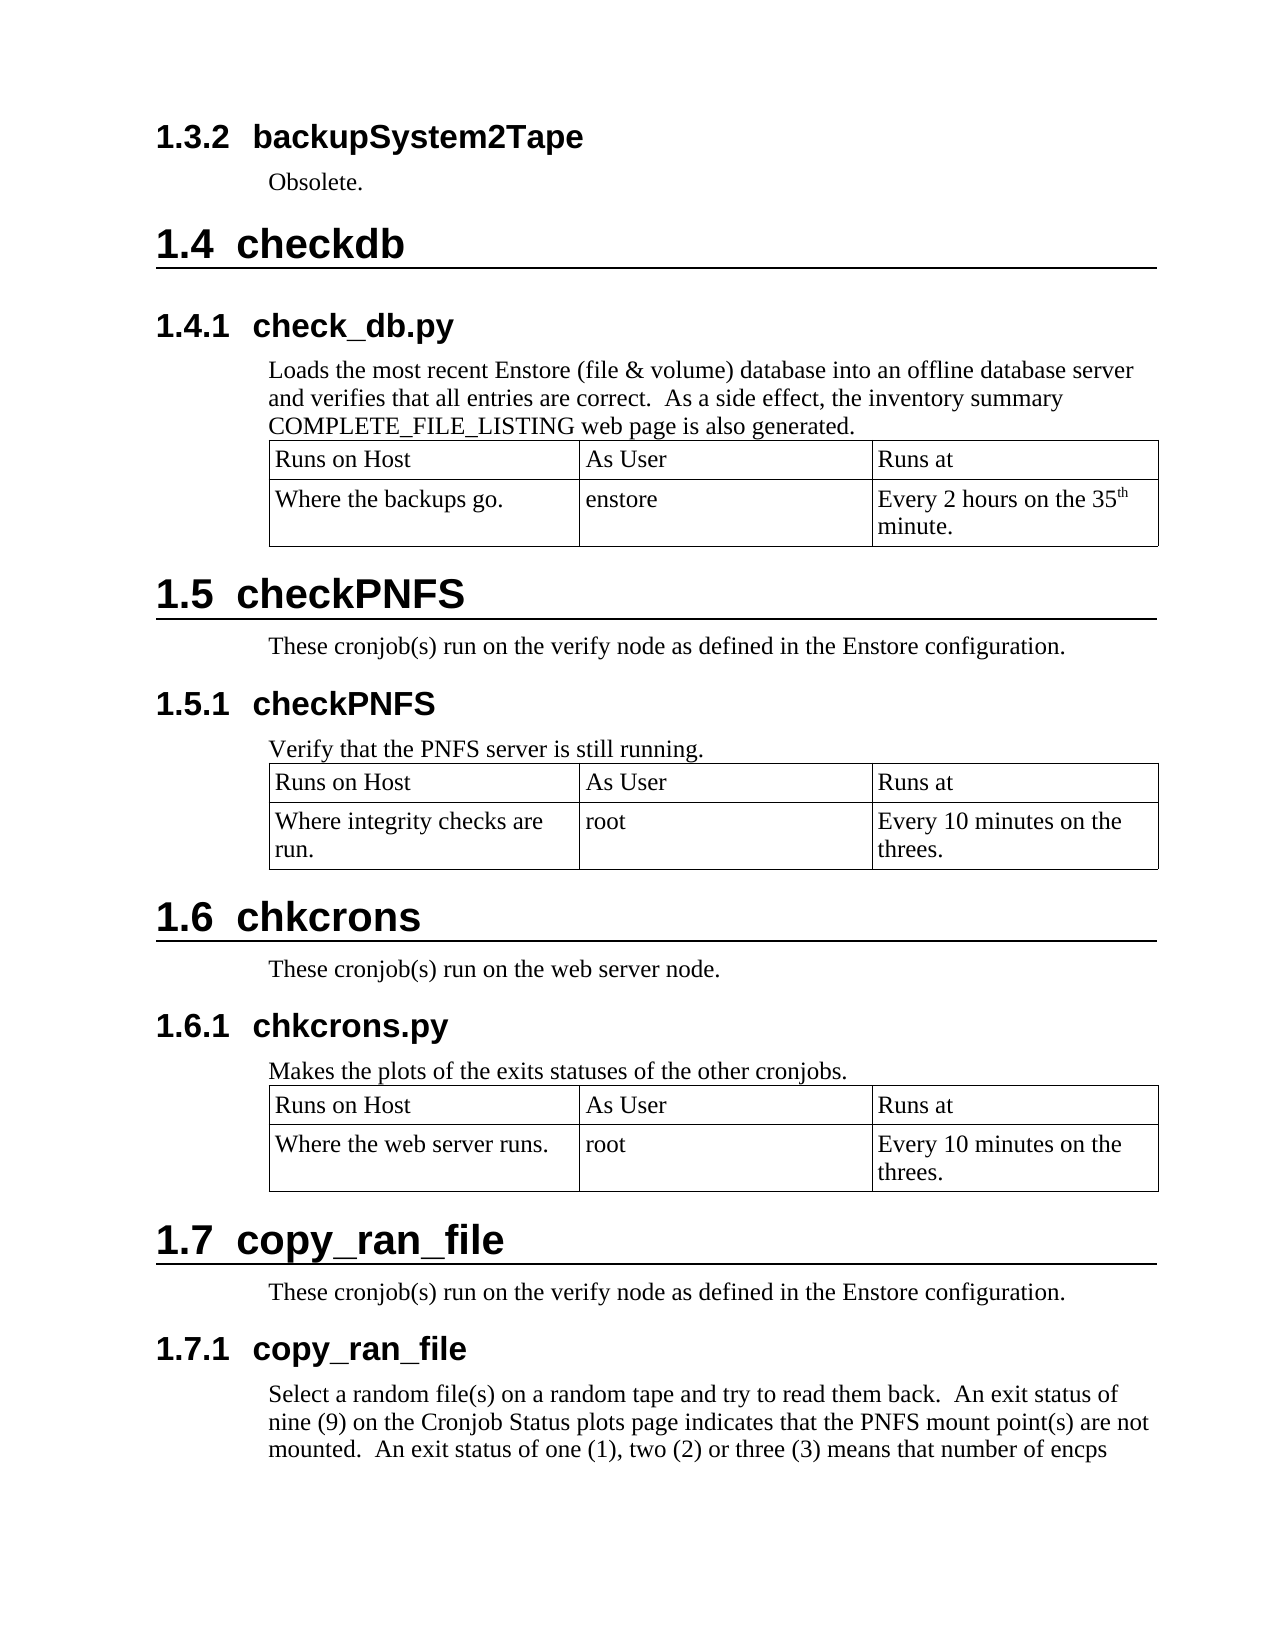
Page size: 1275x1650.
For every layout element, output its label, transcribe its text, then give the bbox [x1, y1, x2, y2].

table_cell Every 2 hours on the 35th minute. [873, 480, 1158, 546]
text Verify that the PNFS server is still running. [268, 735, 1157, 762]
text These cronjob(s) run on the verify node as defined in the Enstore configuration. [268, 1278, 1157, 1305]
text Makes the plots of the exits statuses of the other cronjobs. [268, 1057, 1157, 1085]
table_header Runs on Host [270, 764, 579, 802]
subtitle checkPNFS [156, 571, 1157, 618]
table_cell Every 10 minutes on the threes. [873, 803, 1158, 869]
table_header As User [580, 1086, 872, 1124]
subtitle checkPNFS [118, 685, 1157, 722]
text These cronjob(s) run on the verify node as defined in the Enstore configuration. [268, 632, 1157, 660]
table_header As User [580, 764, 872, 802]
subtitle chkcrons.py [118, 1008, 1157, 1045]
table_header Runs at [873, 1086, 1158, 1124]
table_cell root [580, 803, 872, 869]
table_cell Every 10 minutes on the threes. [873, 1125, 1158, 1191]
table_cell Where the web server runs. [270, 1125, 579, 1191]
subtitle copy_ran_file [156, 1216, 1157, 1263]
subtitle check_db.py [118, 307, 1157, 344]
subtitle checkdb [156, 221, 1157, 267]
text Obsolete. [268, 168, 1157, 196]
text These cronjob(s) run on the web server node. [268, 955, 1157, 983]
table_header Runs at [873, 764, 1158, 802]
table_cell Where integrity checks are run. [270, 803, 579, 869]
text Loads the most recent Enstore (file & volume) database into an offline database server and verifies that all entries are correct. As a side effect, the inventory summary COMPLETE_FILE_LISTING web page is also generated. [268, 357, 1157, 440]
table_header Runs on Host [270, 1086, 579, 1124]
subtitle copy_ran_file [118, 1330, 1157, 1368]
text Select a random file(s) on a random tape and try to read them back. An exit status of nine (9) on the Cronjob Status plots page indicates that the PNFS mount point(s) are not mounted. An exit status of one (1), two (2) or three (3) means that number of encps [268, 1380, 1157, 1463]
subtitle chkcrons [156, 894, 1157, 940]
table_header Runs at [873, 441, 1158, 479]
table_cell enstore [580, 480, 872, 546]
subtitle backupSystem2Tape [118, 118, 1157, 155]
table_cell Where the backups go. [270, 480, 579, 546]
table_header As User [580, 441, 872, 479]
table_header Runs on Host [270, 441, 579, 479]
table_cell root [580, 1125, 872, 1191]
